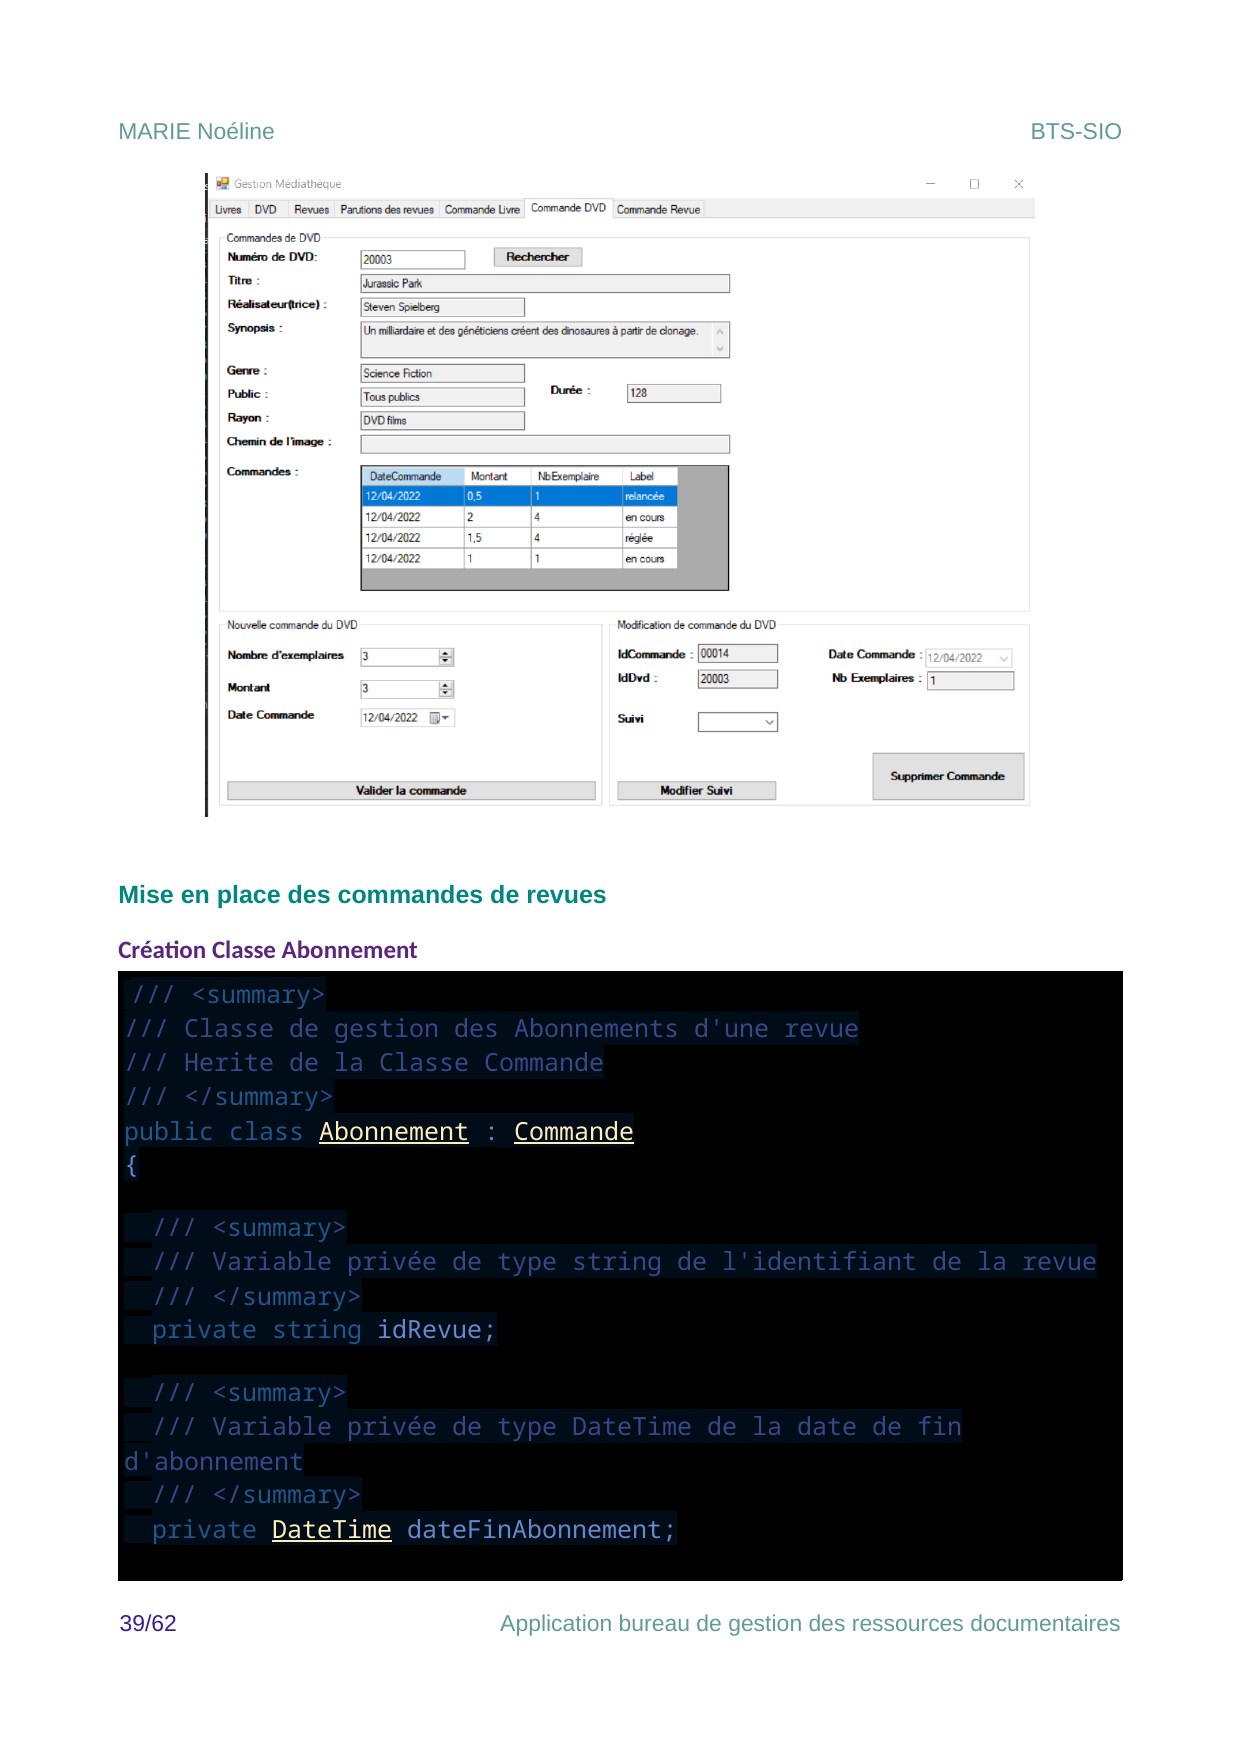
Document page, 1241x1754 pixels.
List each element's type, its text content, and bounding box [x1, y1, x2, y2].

picture [205, 173, 1036, 817]
table_header /// <summary> /// Classe de gestion des Abonnements d'une revue /// Herite de la Classe Commande /// </summary> public class Abonnement : Commande { /// <summary> /// Variable privée de type string de l'identifiant de la revue /// </summary> private string idRevue; /// <summary> /// Variable privée de type DateTime de la date de fin d'abonnement /// </summary> private DateTime dateFinAbonnement; [119, 972, 1122, 1580]
subtitle Création Classe Abonnement [118, 934, 1122, 965]
subtitle Mise en place des commandes de revues [118, 881, 1122, 909]
